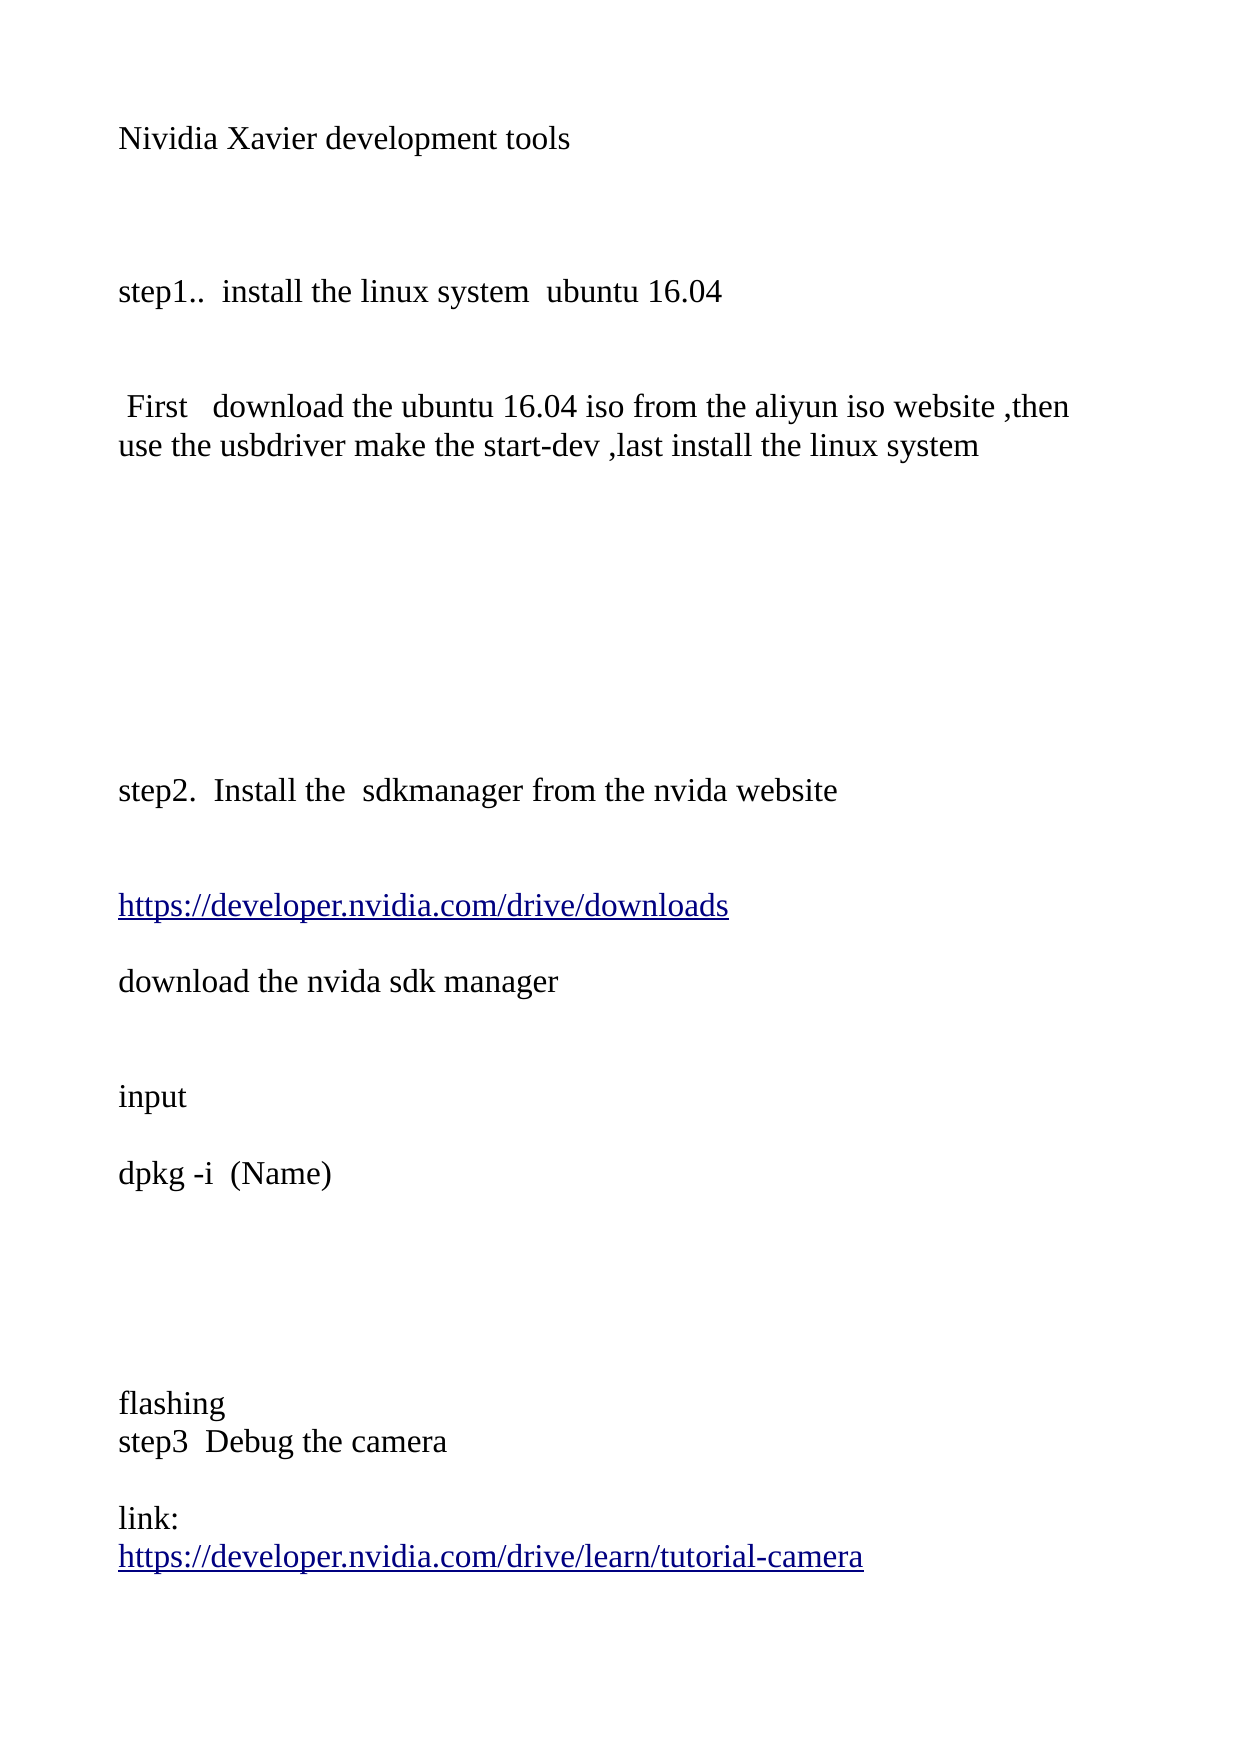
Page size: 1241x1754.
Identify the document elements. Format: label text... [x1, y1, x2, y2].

text input [118, 1076, 1122, 1115]
text https://developer.nvidia.com/drive/downloads [118, 885, 1122, 923]
text First download the ubuntu 16.04 iso from the aliyun iso website ,then use the usbdriver make the start-dev ,last install the linux system [118, 386, 1122, 463]
text dpkg -i (Name) [118, 1153, 1122, 1191]
text flashing [118, 1383, 1122, 1421]
text download the nvida sdk manager [118, 961, 1122, 1000]
text link: [118, 1498, 1122, 1536]
text step3 Debug the camera [118, 1421, 1122, 1460]
text Nividia Xavier development tools [118, 118, 1122, 156]
text https://developer.nvidia.com/drive/learn/tutorial-camera [118, 1536, 1122, 1575]
text step1.. install the linux system ubuntu 16.04 [118, 271, 1122, 310]
text step2. Install the sdkmanager from the nvida website [118, 770, 1122, 808]
